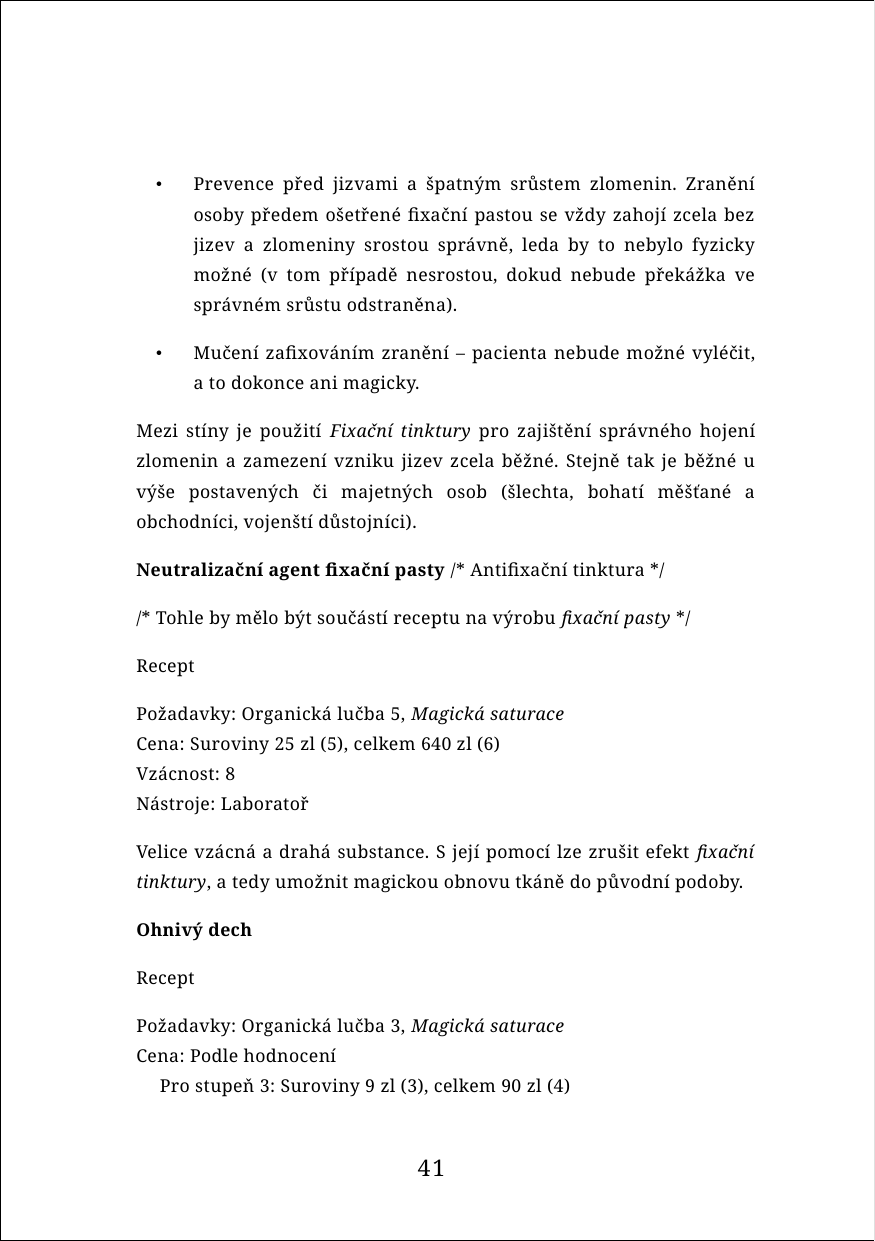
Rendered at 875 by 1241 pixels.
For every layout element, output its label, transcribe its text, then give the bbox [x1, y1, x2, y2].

list Prevence před jizvami a špatným srůstem zlomenin. Zranění osoby předem ošetřené fixační pastou se vždy zahojí zcela bez jizev a zlomeniny srostou správně, leda by to nebylo fyzicky možné (v tom případě nesrostou, dokud nebude překážka ve správném srůstu odstraněna). [156, 172, 756, 317]
text Velice vzácná a drahá substance. S její pomocí lze zrušit efekt fixační tinktury, a tedy umožnit magickou obnovu tkáně do původní podoby. [136, 839, 756, 894]
text Požadavky: Organická lučba 3, Magická saturace Cena: Podle hodnocení Pro stupeň 3: Suroviny 9 zl (3), celkem 90 zl (4) [136, 1013, 756, 1098]
text Recept [136, 966, 756, 990]
text Ohnivý dech [136, 918, 756, 942]
text Mezi stíny je použití Fixační tinktury pro zajištění správného hojení zlomenin a zamezení vzniku jizev zcela běžné. Stejně tak je běžné u výše postavených či majetných osob (šlechta, bohatí měšťané a obchodníci, vojenští důstojníci). [136, 419, 756, 533]
text Požadavky: Organická lučba 5, Magická saturace Cena: Suroviny 25 zl (5), celkem 640 zl (6) Vzácnost: 8 Nástroje: Laboratoř [136, 701, 756, 816]
list Mučení zafixováním zranění – pacienta nebude možné vyléčit, a to dokonce ani magicky. [156, 341, 756, 395]
text /* Tohle by mělo být součástí receptu na výrobu fixační pasty */ [136, 605, 756, 629]
text Neutralizační agent fixační pasty /* Antifixační tinktura */ [136, 557, 756, 581]
text Recept [136, 653, 756, 677]
